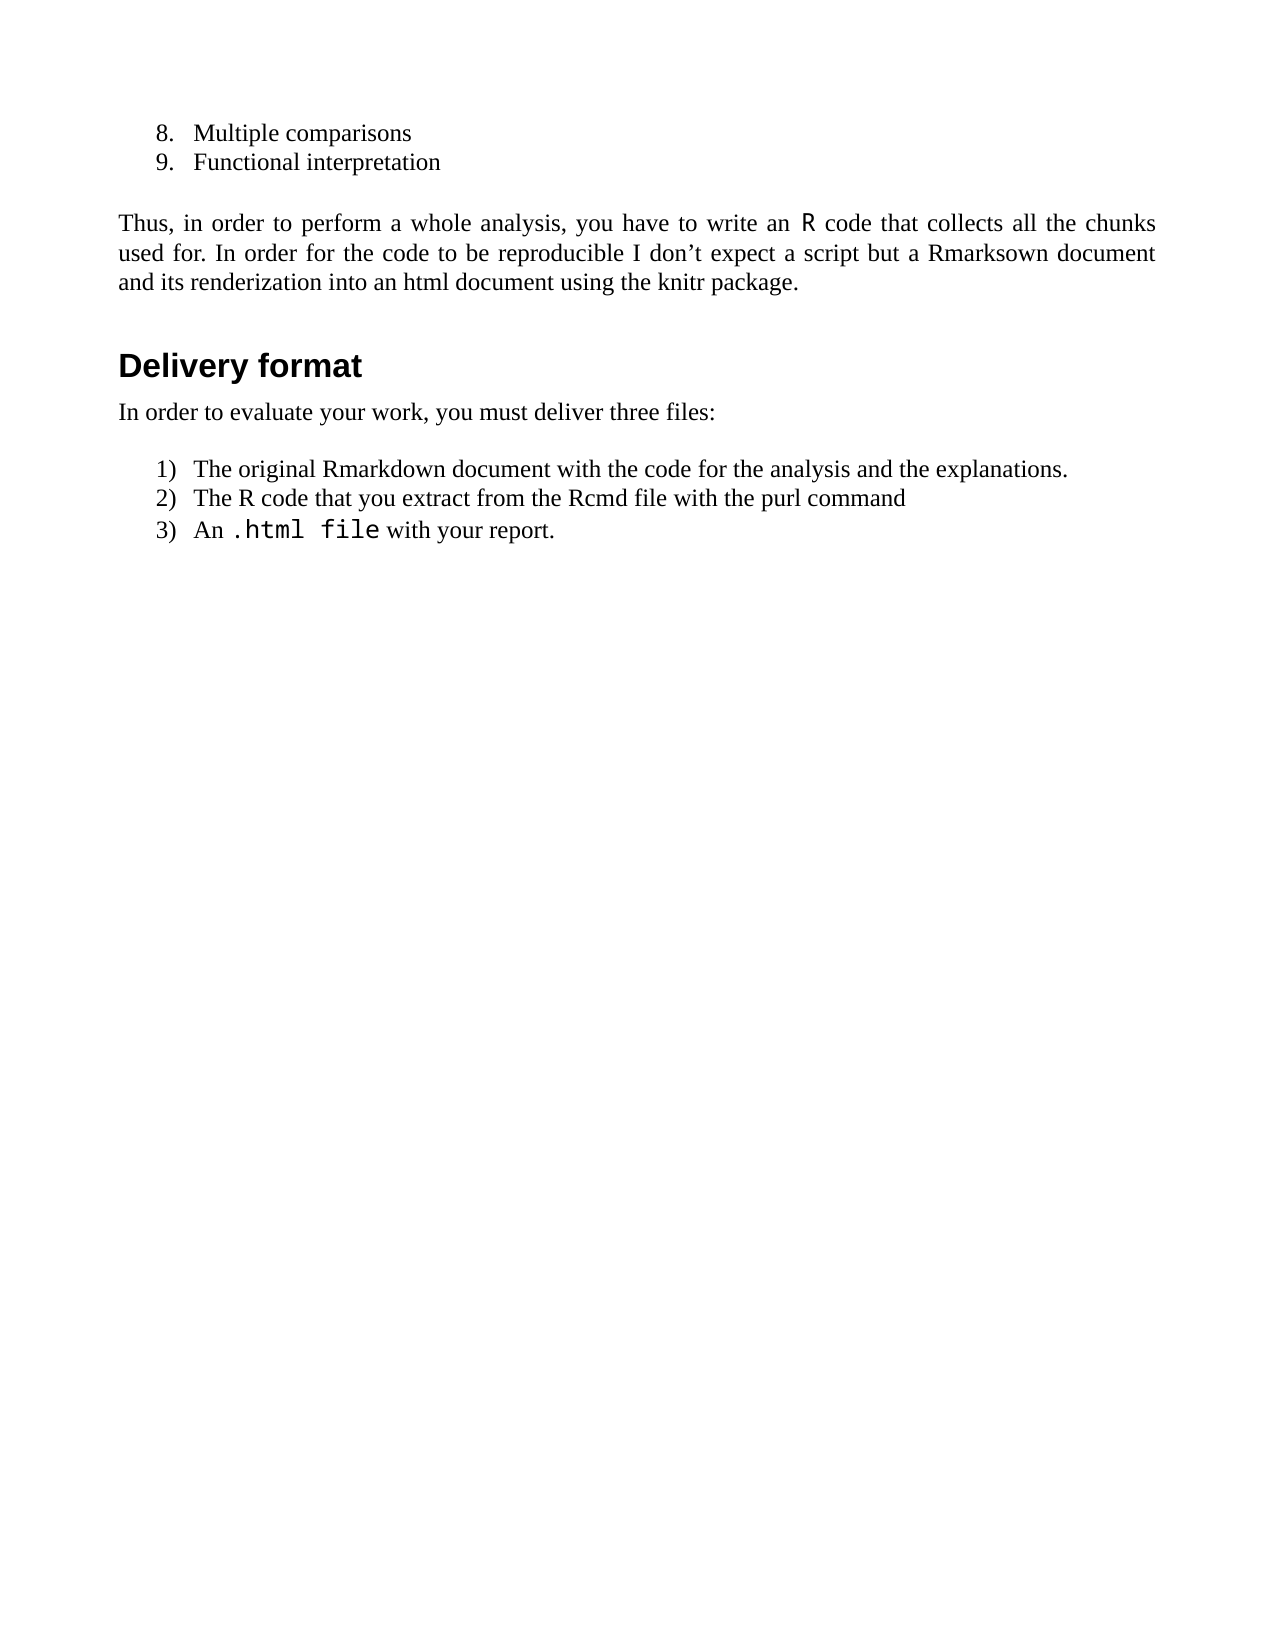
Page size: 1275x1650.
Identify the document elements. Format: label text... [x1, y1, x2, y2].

subtitle Delivery format [118, 346, 1157, 384]
list An .html file with your report. [156, 512, 1157, 546]
list Functional interpretation [156, 147, 1157, 176]
list The original Rmarkdown document with the code for the analysis and the explanations. [156, 454, 1157, 483]
text Thus, in order to perform a whole analysis, you have to write an R code that collects all the chunks used for. In order for the code to be reproducible I don’t expect a script but a Rmarksown document and its renderization into an html document using the knitr package. [118, 204, 1157, 296]
list Multiple comparisons [156, 118, 1157, 147]
list The R code that you extract from the Rcmd file with the purl command [156, 483, 1157, 512]
text In order to evaluate your work, you must deliver three files: [118, 397, 1157, 425]
